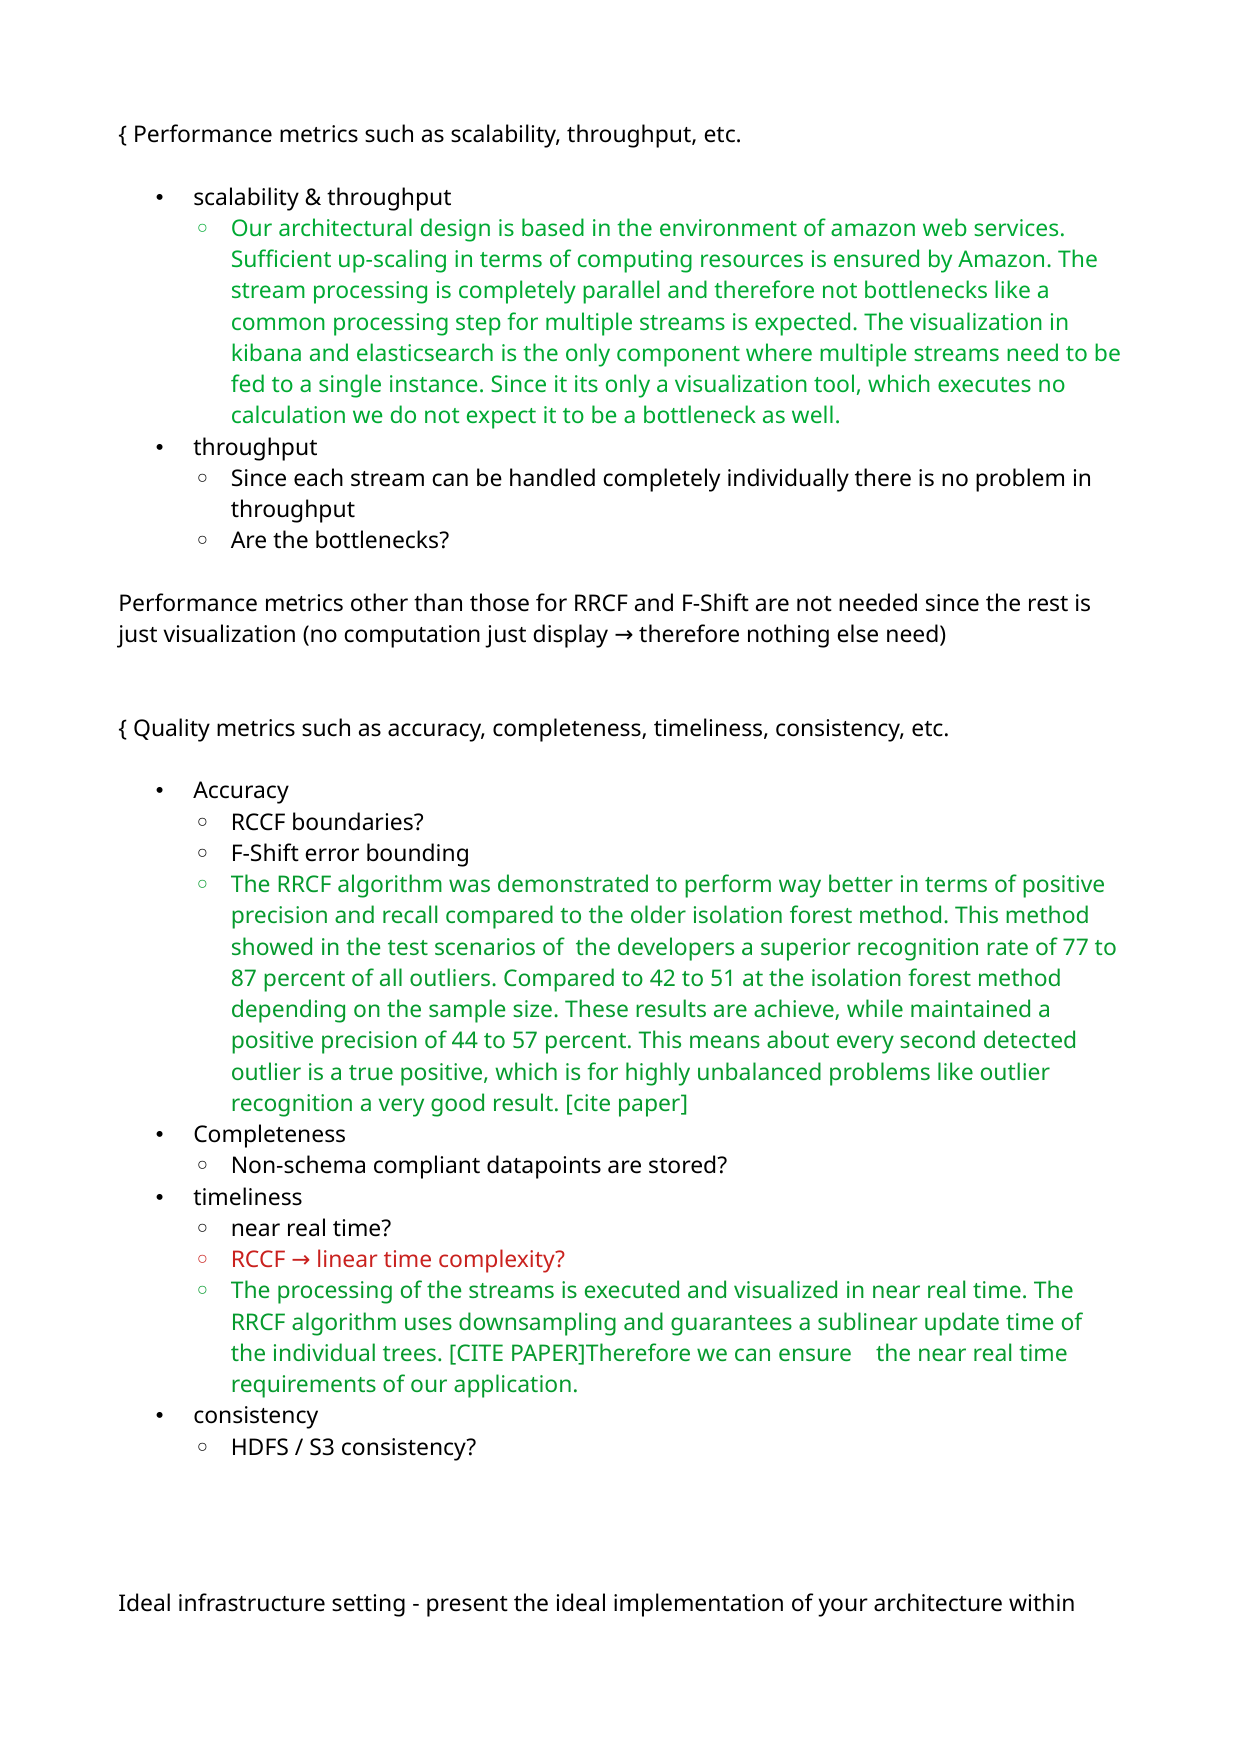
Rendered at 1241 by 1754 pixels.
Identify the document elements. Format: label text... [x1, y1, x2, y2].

list timeliness [156, 1181, 1122, 1212]
list Our architectural design is based in the environment of amazon web services. Sufficient up-scaling in terms of computing resources is ensured by Amazon. The stream processing is completely parallel and therefore not bottlenecks like a common processing step for multiple streams is expected. The visualization in kibana and elasticsearch is the only component where multiple streams need to be fed to a single instance. Since it its only a visualization tool, which executes no calculation we do not expect it to be a bottleneck as well. [193, 212, 1122, 431]
text { Quality metrics such as accuracy, completeness, timeliness, consistency, etc. [118, 712, 1122, 743]
list F-Shift error bounding [193, 837, 1122, 868]
list RCCF boundaries? [193, 806, 1122, 837]
list Since each stream can be handled completely individually there is no problem in throughput [193, 462, 1122, 524]
text Ideal infrastructure setting - present the ideal implementation of your architecture within [118, 1587, 1122, 1618]
list throughput [156, 431, 1122, 462]
list consistency [156, 1399, 1122, 1431]
list Are the bottlenecks? [193, 524, 1122, 556]
list The processing of the streams is executed and visualized in near real time. The RRCF algorithm uses downsampling and guarantees a sublinear update time of the individual trees. [CITE PAPER]Therefore we can ensure the near real time requirements of our application. [193, 1274, 1122, 1399]
text Performance metrics other than those for RRCF and F-Shift are not needed since the rest is just visualization (no computation just display → therefore nothing else need) [118, 587, 1122, 649]
list near real time? [193, 1212, 1122, 1243]
list Non-schema compliant datapoints are stored? [193, 1149, 1122, 1181]
list The RRCF algorithm was demonstrated to perform way better in terms of positive precision and recall compared to the older isolation forest method. This method showed in the test scenarios of the developers a superior recognition rate of 77 to 87 percent of all outliers. Compared to 42 to 51 at the isolation forest method depending on the sample size. These results are achieve, while maintained a positive precision of 44 to 57 percent. This means about every second detected outlier is a true positive, which is for highly unbalanced problems like outlier recognition a very good result. [cite paper] [193, 868, 1122, 1118]
list Completeness [156, 1118, 1122, 1149]
list scalability & throughput [156, 181, 1122, 212]
text { Performance metrics such as scalability, throughput, etc. [118, 118, 1122, 149]
list Accuracy [156, 774, 1122, 806]
list RCCF → linear time complexity? [193, 1243, 1122, 1274]
list HDFS / S3 consistency? [193, 1431, 1122, 1462]
